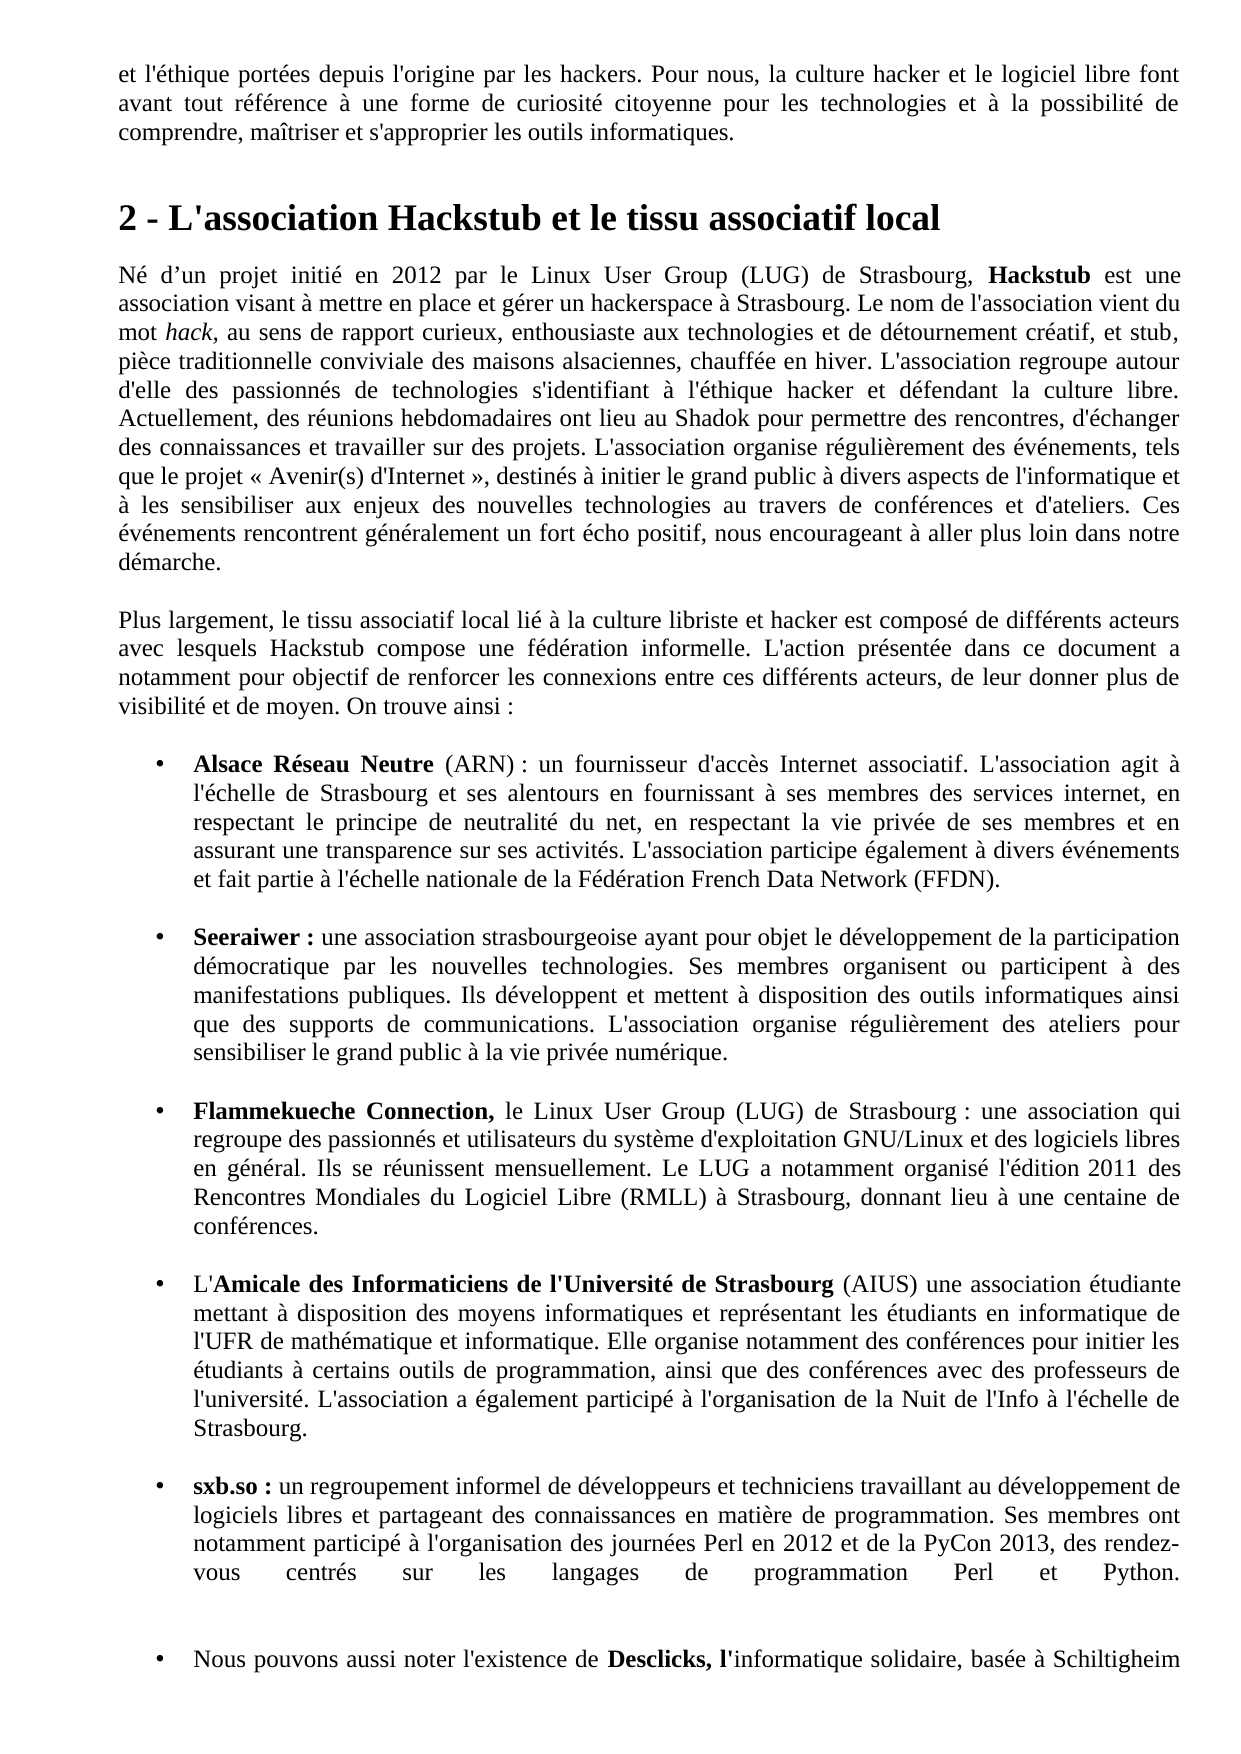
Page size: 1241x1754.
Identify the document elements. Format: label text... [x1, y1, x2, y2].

subtitle 2 - L'association Hackstub et le tissu associatif local [118, 196, 1181, 239]
list sxb.so : un regroupement informel de développeurs et techniciens travaillant au développement de logiciels libres et partageant des connaissances en matière de programmation. Ses membres ont notamment participé à l'organisation des journées Perl en 2012 et de la PyCon 2013, des rendez-vous centrés sur les langages de programmation Perl et Python. [156, 1471, 1181, 1615]
text et l'éthique portées depuis l'origine par les hackers. Pour nous, la culture hacker et le logiciel libre font avant tout référence à une forme de curiosité citoyenne pour les technologies et à la possibilité de comprendre, maîtriser et s'approprier les outils informatiques. [118, 59, 1181, 145]
list Seeraiwer : une association strasbourgeoise ayant pour objet le développement de la participation démocratique par les nouvelles technologies. Ses membres organisent ou participent à des manifestations publiques. Ils développent et mettent à disposition des outils informatiques ainsi que des supports de communications. L'association organise régulièrement des ateliers pour sensibiliser le grand public à la vie privée numérique. [156, 922, 1181, 1066]
list Nous pouvons aussi noter l'existence de Desclicks, l'informatique solidaire, basée à Schiltigheim [156, 1644, 1181, 1673]
list Alsace Réseau Neutre (ARN) : un fournisseur d'accès Internet associatif. L'association agit à l'échelle de Strasbourg et ses alentours en fournissant à ses membres des services internet, en respectant le principe de neutralité du net, en respectant la vie privée de ses membres et en assurant une transparence sur ses activités. L'association participe également à divers événements et fait partie à l'échelle nationale de la Fédération French Data Network (FFDN). [156, 749, 1181, 893]
list Flammekueche Connection, le Linux User Group (LUG) de Strasbourg : une association qui regroupe des passionnés et utilisateurs du système d'exploitation GNU/Linux et des logiciels libres en général. Ils se réunissent mensuellement. Le LUG a notamment organisé l'édition 2011 des Rencontres Mondiales du Logiciel Libre (RMLL) à Strasbourg, donnant lieu à une centaine de conférences. [156, 1096, 1181, 1239]
list L'Amicale des Informaticiens de l'Université de Strasbourg (AIUS) une association étudiante mettant à disposition des moyens informatiques et représentant les étudiants en informatique de l'UFR de mathématique et informatique. Elle organise notamment des conférences pour initier les étudiants à certains outils de programmation, ainsi que des conférences avec des professeurs de l'université. L'association a également participé à l'organisation de la Nuit de l'Info à l'échelle de Strasbourg. [156, 1269, 1181, 1441]
text Né d’un projet initié en 2012 par le Linux User Group (LUG) de Strasbourg, Hackstub est une association visant à mettre en place et gérer un hackerspace à Strasbourg. Le nom de l'association vient du mot hack, au sens de rapport curieux, enthousiaste aux technologies et de détournement créatif, et stub, pièce traditionnelle conviviale des maisons alsaciennes, chauffée en hiver. L'association regroupe autour d'elle des passionnés de technologies s'identifiant à l'éthique hacker et défendant la culture libre. Actuellement, des réunions hebdomadaires ont lieu au Shadok pour permettre des rencontres, d'échanger des connaissances et travailler sur des projets. L'association organise régulièrement des événements, tels que le projet « Avenir(s) d'Internet », destinés à initier le grand public à divers aspects de l'informatique et à les sensibiliser aux enjeux des nouvelles technologies au travers de conférences et d'ateliers. Ces événements rencontrent généralement un fort écho positif, nous encourageant à aller plus loin dans notre démarche. Plus largement, le tissu associatif local lié à la culture libriste et hacker est composé de différents acteurs avec lesquels Hackstub compose une fédération informelle. L'action présentée dans ce document a notamment pour objectif de renforcer les connexions entre ces différents acteurs, de leur donner plus de visibilité et de moyen. On trouve ainsi : [118, 260, 1181, 720]
